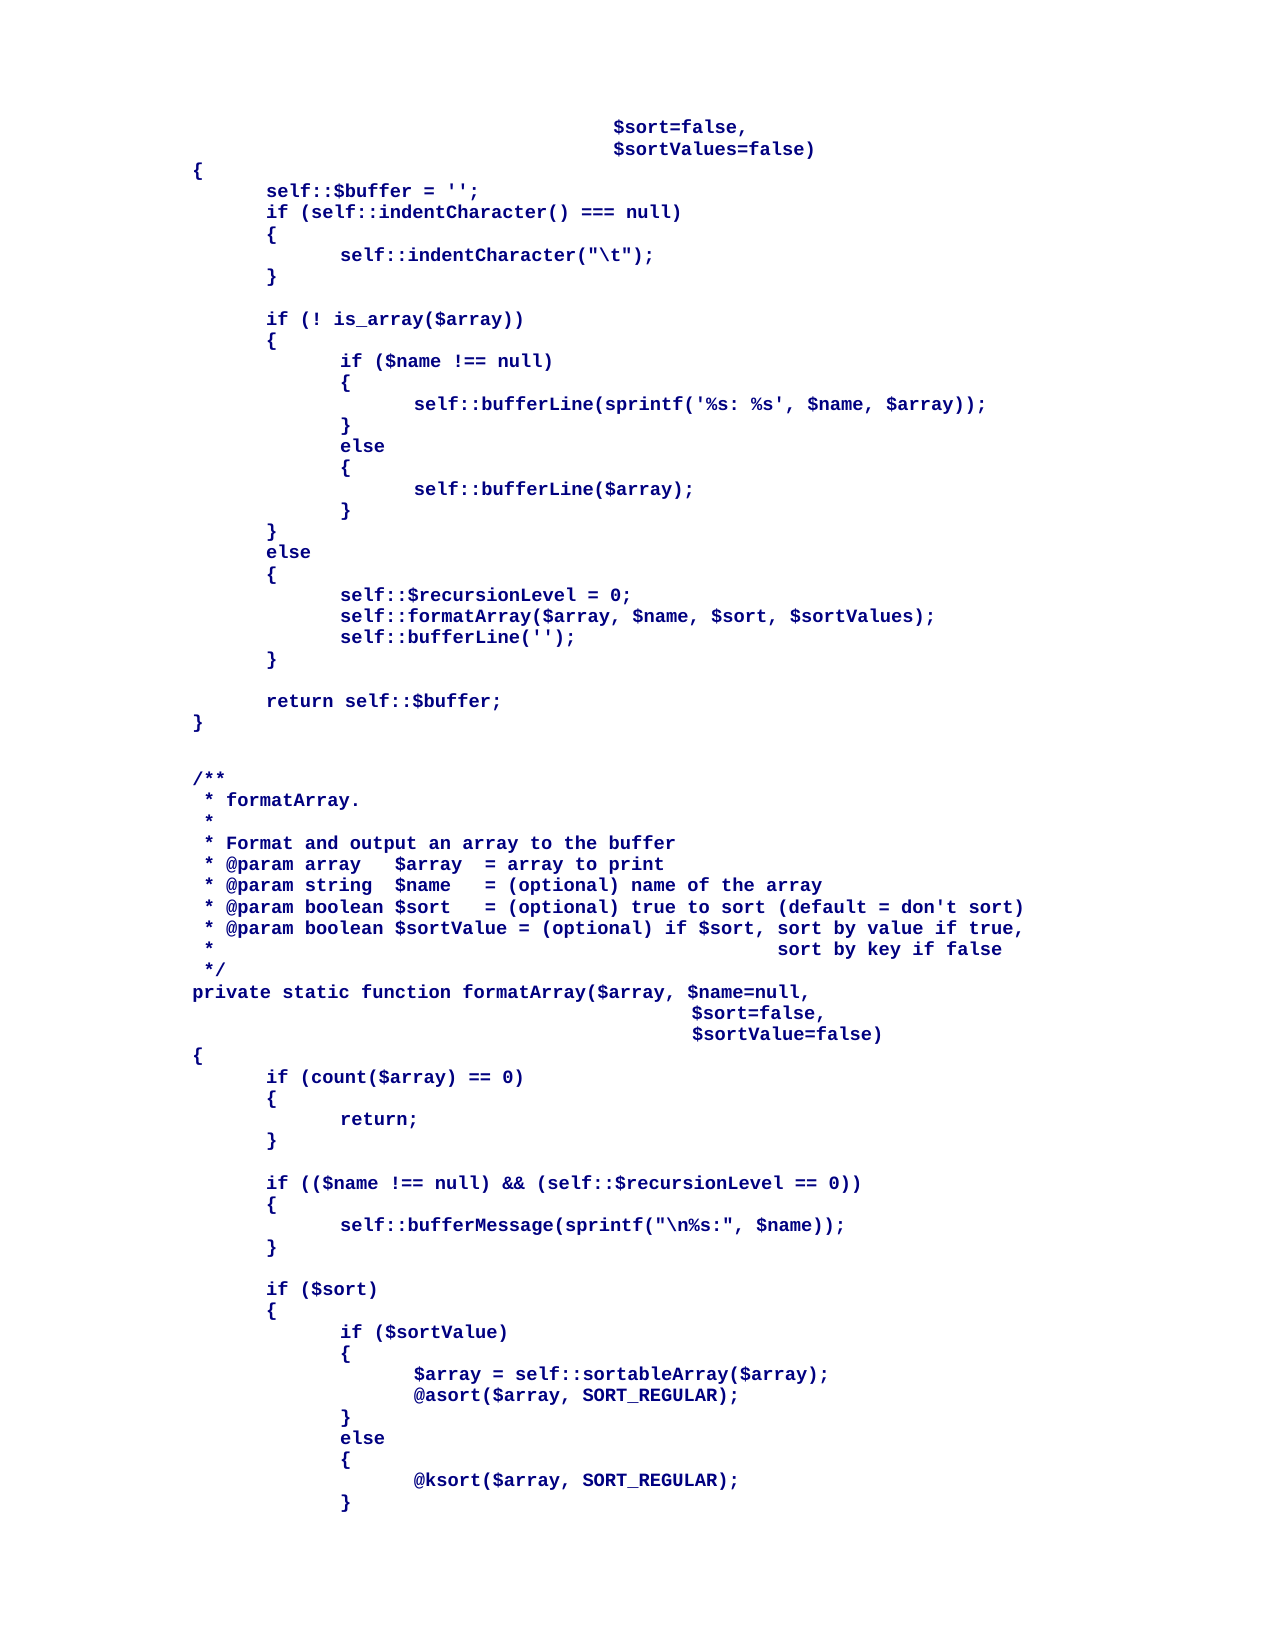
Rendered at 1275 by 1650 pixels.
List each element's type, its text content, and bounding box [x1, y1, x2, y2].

text { [118, 458, 1157, 479]
text self::bufferLine(sprintf('%s: %s', $name, $array)); [118, 394, 1157, 416]
text * @param boolean $sort = (optional) true to sort (default = don't sort) [118, 897, 1157, 919]
text { [118, 1089, 1157, 1110]
text else [118, 1429, 1157, 1450]
text @asort($array, SORT_REGULAR); [118, 1386, 1157, 1407]
text self::$recursionLevel = 0; [118, 586, 1157, 607]
text return self::$buffer; [118, 692, 1157, 713]
text { [118, 373, 1157, 394]
text * formatArray. [118, 791, 1157, 812]
text * @param string $name = (optional) name of the array [118, 876, 1157, 897]
text { [118, 1046, 1157, 1067]
text if ($sortValue) [118, 1322, 1157, 1344]
text } [118, 1492, 1157, 1514]
text { [118, 161, 1157, 182]
text self::bufferMessage(sprintf("\n%s:", $name)); [118, 1216, 1157, 1237]
text { [118, 1301, 1157, 1322]
text else [118, 437, 1157, 458]
text * @param array $array = array to print [118, 855, 1157, 876]
text self::bufferLine(''); [118, 628, 1157, 649]
text { [118, 1450, 1157, 1471]
text } [118, 1131, 1157, 1152]
text } [118, 1407, 1157, 1429]
text if (($name !== null) && (self::$recursionLevel == 0)) [118, 1174, 1157, 1195]
text { [118, 1344, 1157, 1365]
text if ($sort) [118, 1280, 1157, 1301]
text $sort=false, [118, 118, 1157, 139]
text $array = self::sortableArray($array); [118, 1365, 1157, 1386]
text if ($name !== null) [118, 352, 1157, 373]
text else [118, 543, 1157, 564]
text } [118, 1237, 1157, 1259]
text */ [118, 961, 1157, 982]
text @ksort($array, SORT_REGULAR); [118, 1471, 1157, 1492]
text { [118, 331, 1157, 352]
text if (count($array) == 0) [118, 1067, 1157, 1089]
text { [118, 564, 1157, 586]
text self::formatArray($array, $name, $sort, $sortValues); [118, 607, 1157, 628]
text self::$buffer = ''; [118, 182, 1157, 203]
text * [118, 812, 1157, 834]
text } [118, 267, 1157, 288]
text self::indentCharacter("\t"); [118, 246, 1157, 267]
text * @param boolean $sortValue = (optional) if $sort, sort by value if true, [118, 919, 1157, 940]
text $sort=false, [118, 1004, 1157, 1025]
text $sortValues=false) [118, 139, 1157, 161]
text } [118, 713, 1157, 734]
text } [118, 649, 1157, 671]
text } [118, 522, 1157, 543]
text * Format and output an array to the buffer [118, 834, 1157, 855]
text { [118, 224, 1157, 246]
text private static function formatArray($array, $name=null, [118, 982, 1157, 1004]
text { [118, 1195, 1157, 1216]
text /** [118, 763, 1157, 791]
text if (self::indentCharacter() === null) [118, 203, 1157, 224]
text $sortValue=false) [118, 1025, 1157, 1046]
text * sort by key if false [118, 940, 1157, 961]
text if (! is_array($array)) [118, 309, 1157, 331]
text return; [118, 1110, 1157, 1131]
text } [118, 501, 1157, 522]
text } [118, 416, 1157, 437]
text self::bufferLine($array); [118, 479, 1157, 501]
